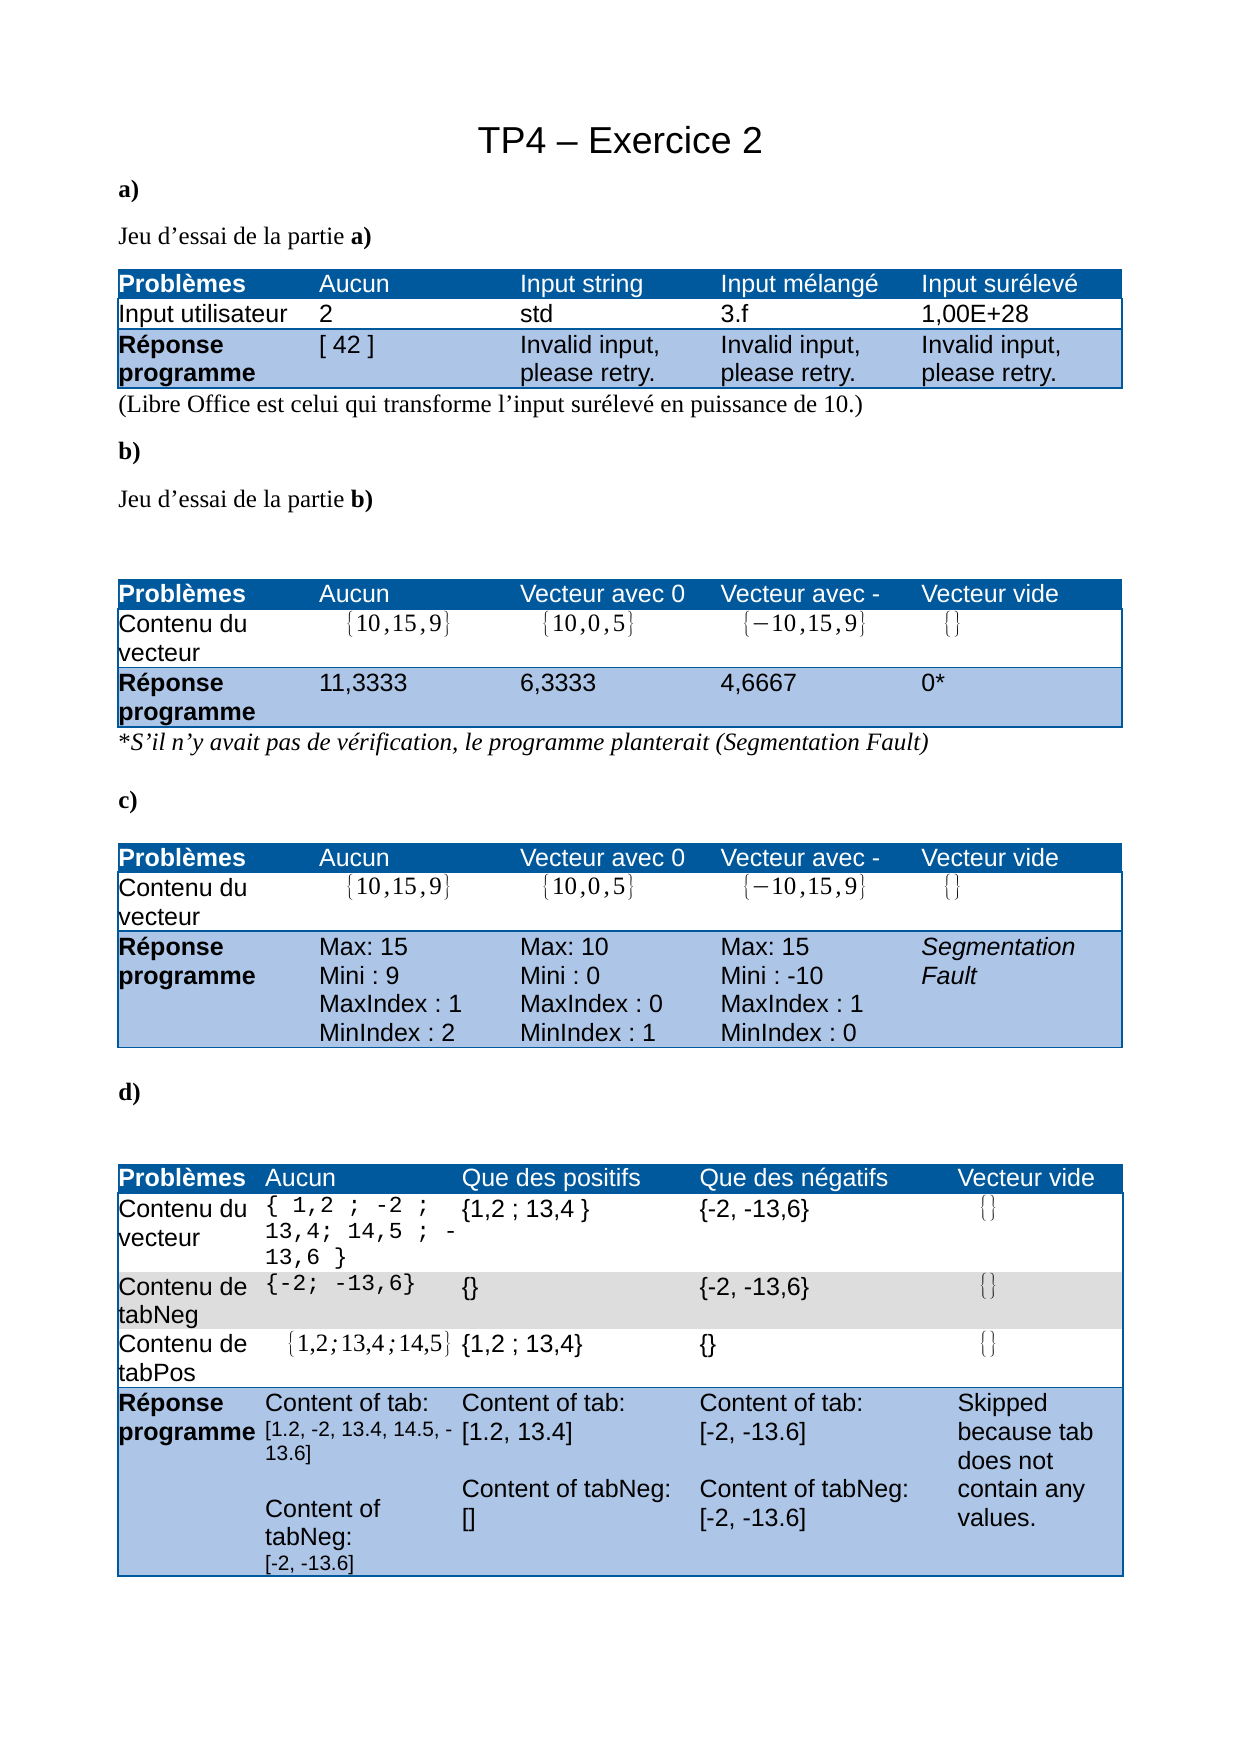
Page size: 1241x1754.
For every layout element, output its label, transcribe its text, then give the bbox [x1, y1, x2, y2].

table_header Problèmes [118, 1164, 265, 1192]
table_header Aucun [319, 843, 520, 871]
table_cell [319, 610, 520, 667]
table_header Aucun [319, 579, 520, 608]
table_cell Réponse programme [119, 330, 319, 387]
table_cell { 1,2 ; -2 ; 13,4; 14,5 ; -13,6 } [265, 1194, 462, 1272]
table_header Que des négatifs [699, 1164, 957, 1192]
table_header Vecteur avec - [720, 579, 921, 608]
table_cell {} [699, 1329, 957, 1387]
table_cell Content of tab: [-2, -13.6] Content of tabNeg: [-2, -13.6] [699, 1388, 957, 1575]
table_cell [520, 610, 720, 667]
table_cell {1,2 ; 13,4} [462, 1329, 699, 1387]
table_cell Max: 10 Mini : 0 MaxIndex : 0 MinIndex : 1 [520, 932, 720, 1047]
table_cell Max: 15 Mini : 9 MaxIndex : 1 MinIndex : 2 [319, 932, 520, 1047]
table_cell Réponse programme [119, 932, 319, 1047]
table_cell 1,00E+28 [921, 299, 1121, 328]
text (Libre Office est celui qui transforme l’input surélevé en puissance de 10.) [118, 389, 1122, 417]
table_cell Skipped because tab does not contain any values. [957, 1388, 1122, 1575]
table_cell Contenu de tabNeg [119, 1272, 265, 1329]
table_cell [520, 873, 720, 930]
table_cell [720, 873, 921, 930]
subtitle TP4 – Exercice 2 [118, 118, 1122, 161]
table_cell std [520, 299, 720, 328]
table_cell [957, 1194, 1122, 1272]
table_cell [921, 610, 1121, 667]
table_cell {-2, -13,6} [699, 1194, 957, 1272]
table_cell Content of tab: [1.2, -2, 13.4, 14.5, -13.6] Content of tabNeg: [-2, -13.6] [265, 1388, 462, 1575]
table_cell Segmentation Fault [921, 932, 1121, 1047]
table_header Vecteur vide [921, 843, 1122, 871]
table_header Problèmes [118, 579, 319, 608]
text b) [118, 436, 1122, 465]
text *S’il n’y avait pas de vérification, le programme planterait (Segmentation Fault) [118, 728, 1122, 756]
table_cell Réponse programme [119, 1388, 265, 1575]
text d) [118, 1077, 1122, 1106]
table_cell [957, 1272, 1122, 1329]
table_header Input string [520, 269, 720, 298]
table_cell {-2; -13,6} [265, 1272, 462, 1329]
table_cell Max: 15 Mini : -10 MaxIndex : 1 MinIndex : 0 [720, 932, 921, 1047]
table_cell [319, 873, 520, 930]
table_header Vecteur vide [957, 1164, 1123, 1192]
table_cell {} [462, 1272, 699, 1329]
table_cell Input utilisateur [119, 299, 319, 328]
table_header Problèmes [118, 843, 319, 871]
table_cell Contenu du vecteur [119, 610, 319, 667]
table_cell Content of tab: [1.2, 13.4] Content of tabNeg: [] [462, 1388, 699, 1575]
table_cell 4,6667 [720, 668, 921, 726]
table_cell 11,3333 [319, 668, 520, 726]
table_header Aucun [319, 269, 520, 298]
table_header Que des positifs [462, 1164, 699, 1192]
table_cell [265, 1329, 462, 1387]
table_header Vecteur avec 0 [520, 843, 720, 871]
text Jeu d’essai de la partie a) [118, 221, 1122, 250]
text c) [118, 785, 1122, 814]
table_header Vecteur avec 0 [520, 579, 720, 608]
table_cell Invalid input, please retry. [520, 330, 720, 387]
table_cell Invalid input, please retry. [720, 330, 921, 387]
table_header Input mélangé [720, 269, 921, 298]
table_cell [ 42 ] [319, 330, 520, 387]
table_header Vecteur vide [921, 579, 1122, 608]
table_cell [957, 1329, 1122, 1387]
table_cell {-2, -13,6} [699, 1272, 957, 1329]
table_cell [720, 610, 921, 667]
table_cell Contenu de tabPos [119, 1329, 265, 1387]
table_cell Invalid input, please retry. [921, 330, 1121, 387]
table_header Input surélevé [921, 269, 1122, 298]
table_cell {1,2 ; 13,4 } [462, 1194, 699, 1272]
table_header Problèmes [118, 269, 319, 298]
table_cell 2 [319, 299, 520, 328]
text a) [118, 174, 1122, 202]
table_cell 0* [921, 668, 1121, 726]
table_cell Réponse programme [119, 668, 319, 726]
table_cell 6,3333 [520, 668, 720, 726]
table_cell 3.f [720, 299, 921, 328]
table_cell Contenu du vecteur [119, 873, 319, 930]
table_header Vecteur avec - [720, 843, 921, 871]
table_cell [921, 873, 1121, 930]
table_header Aucun [265, 1164, 462, 1192]
table_cell Contenu du vecteur [119, 1194, 265, 1272]
text Jeu d’essai de la partie b) [118, 484, 1122, 513]
